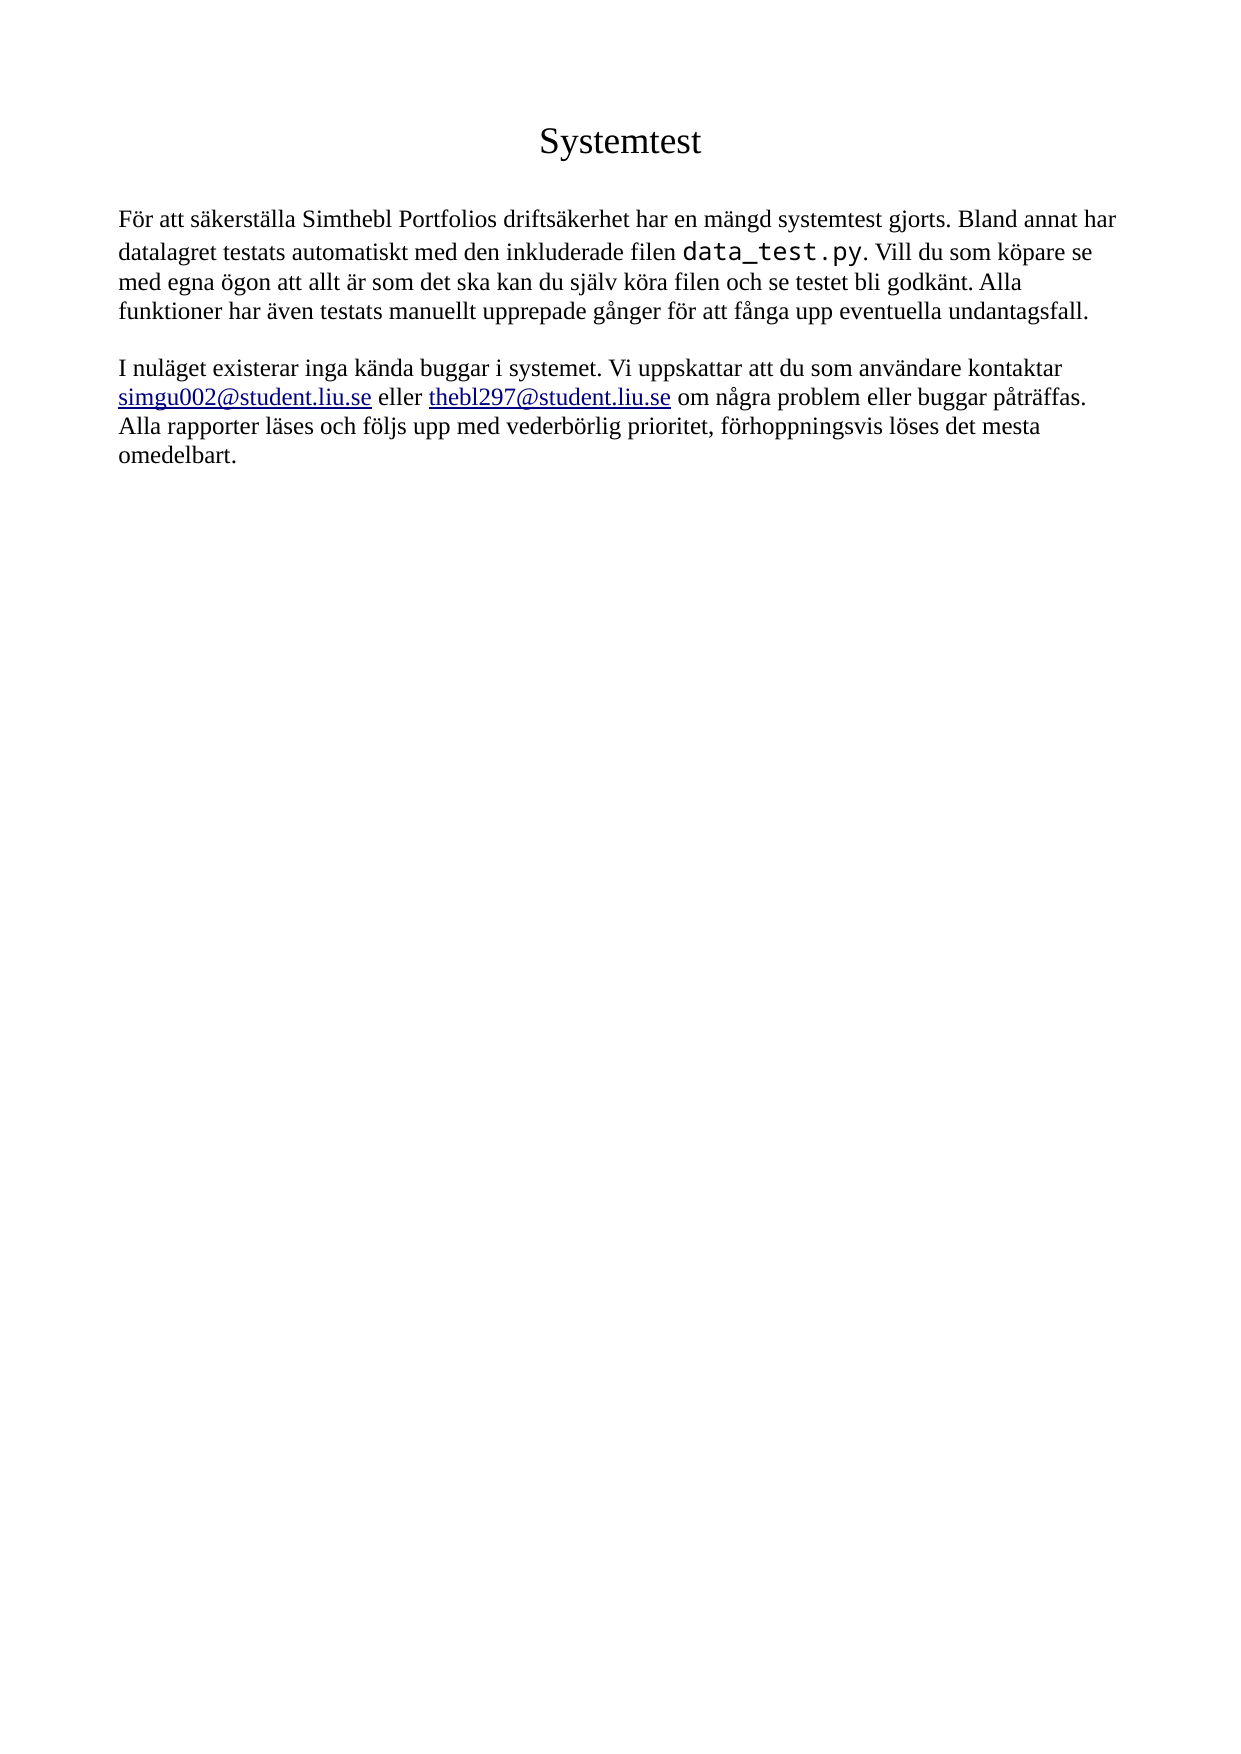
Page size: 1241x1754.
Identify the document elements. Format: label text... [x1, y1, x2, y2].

text I nuläget existerar inga kända buggar i systemet. Vi uppskattar att du som användare kontaktar simgu002@student.liu.se eller thebl297@student.liu.se om några problem eller buggar påträffas. Alla rapporter läses och följs upp med vederbörlig prioritet, förhoppningsvis löses det mesta omedelbart. [118, 353, 1122, 468]
text För att säkerställa Simthebl Portfolios driftsäkerhet har en mängd systemtest gjorts. Bland annat har datalagret testats automatiskt med den inkluderade filen data_test.py. Vill du som köpare se med egna ögon att allt är som det ska kan du själv köra filen och se testet bli godkänt. Alla funktioner har även testats manuellt upprepade gånger för att fånga upp eventuella undantagsfall. [118, 204, 1122, 325]
text Systemtest [118, 118, 1122, 161]
